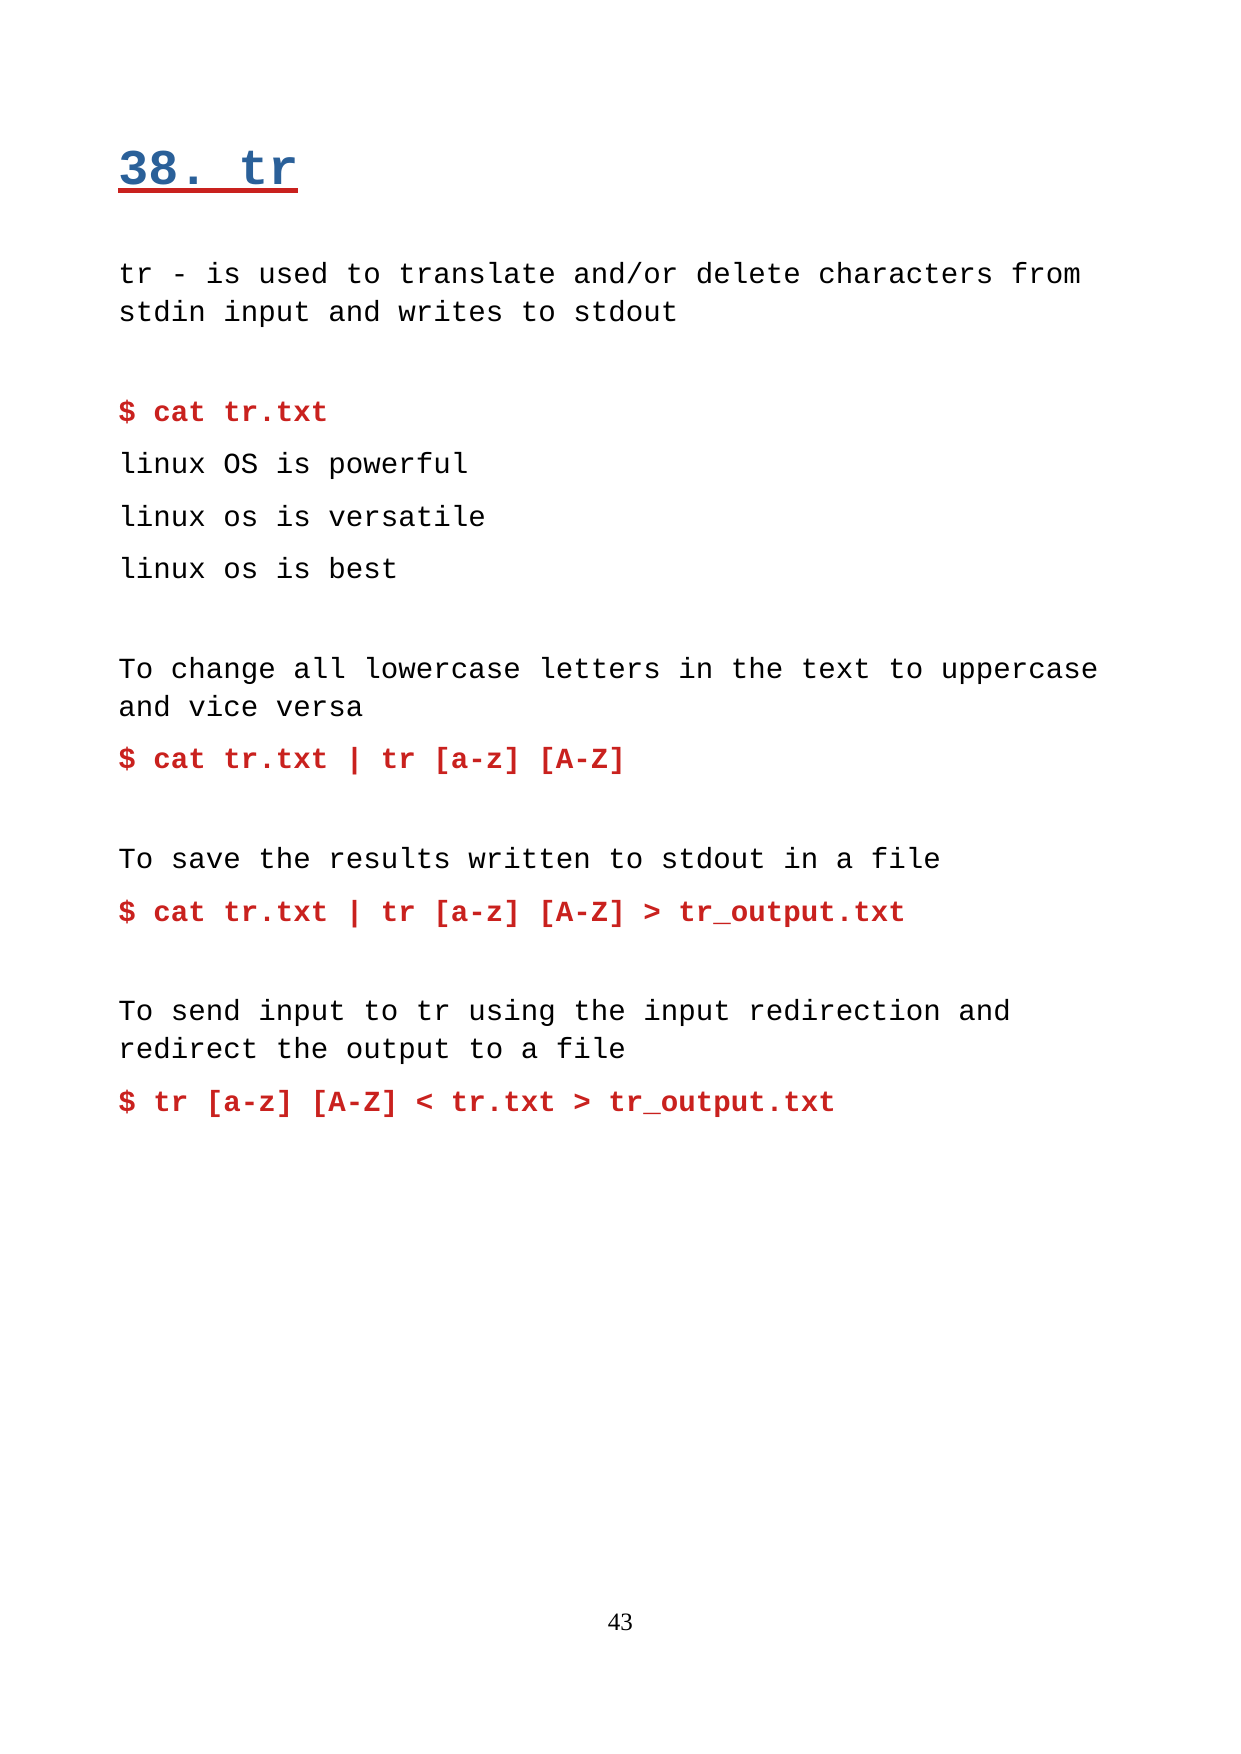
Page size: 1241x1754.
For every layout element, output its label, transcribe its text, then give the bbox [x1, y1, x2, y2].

subtitle 38. tr [118, 143, 1122, 200]
text tr - is used to translate and/or delete characters from stdin input and writes to stdout [118, 259, 1122, 330]
text $ tr [a-z] [A-Z] < tr.txt > tr_output.txt [118, 1087, 1122, 1120]
text $ cat tr.txt [118, 397, 1122, 430]
text linux os is best [118, 554, 1122, 588]
text To save the results written to stdout in a file [118, 844, 1122, 877]
text $ cat tr.txt | tr [a-z] [A-Z] > tr_output.txt [118, 897, 1122, 930]
text To send input to tr using the input redirection and redirect the output to a file [118, 997, 1122, 1067]
text linux os is versatile [118, 502, 1122, 535]
text linux OS is powerful [118, 449, 1122, 483]
text To change all lowercase letters in the text to uppercase and vice versa [118, 654, 1122, 725]
text $ cat tr.txt | tr [a-z] [A-Z] [118, 745, 1122, 778]
